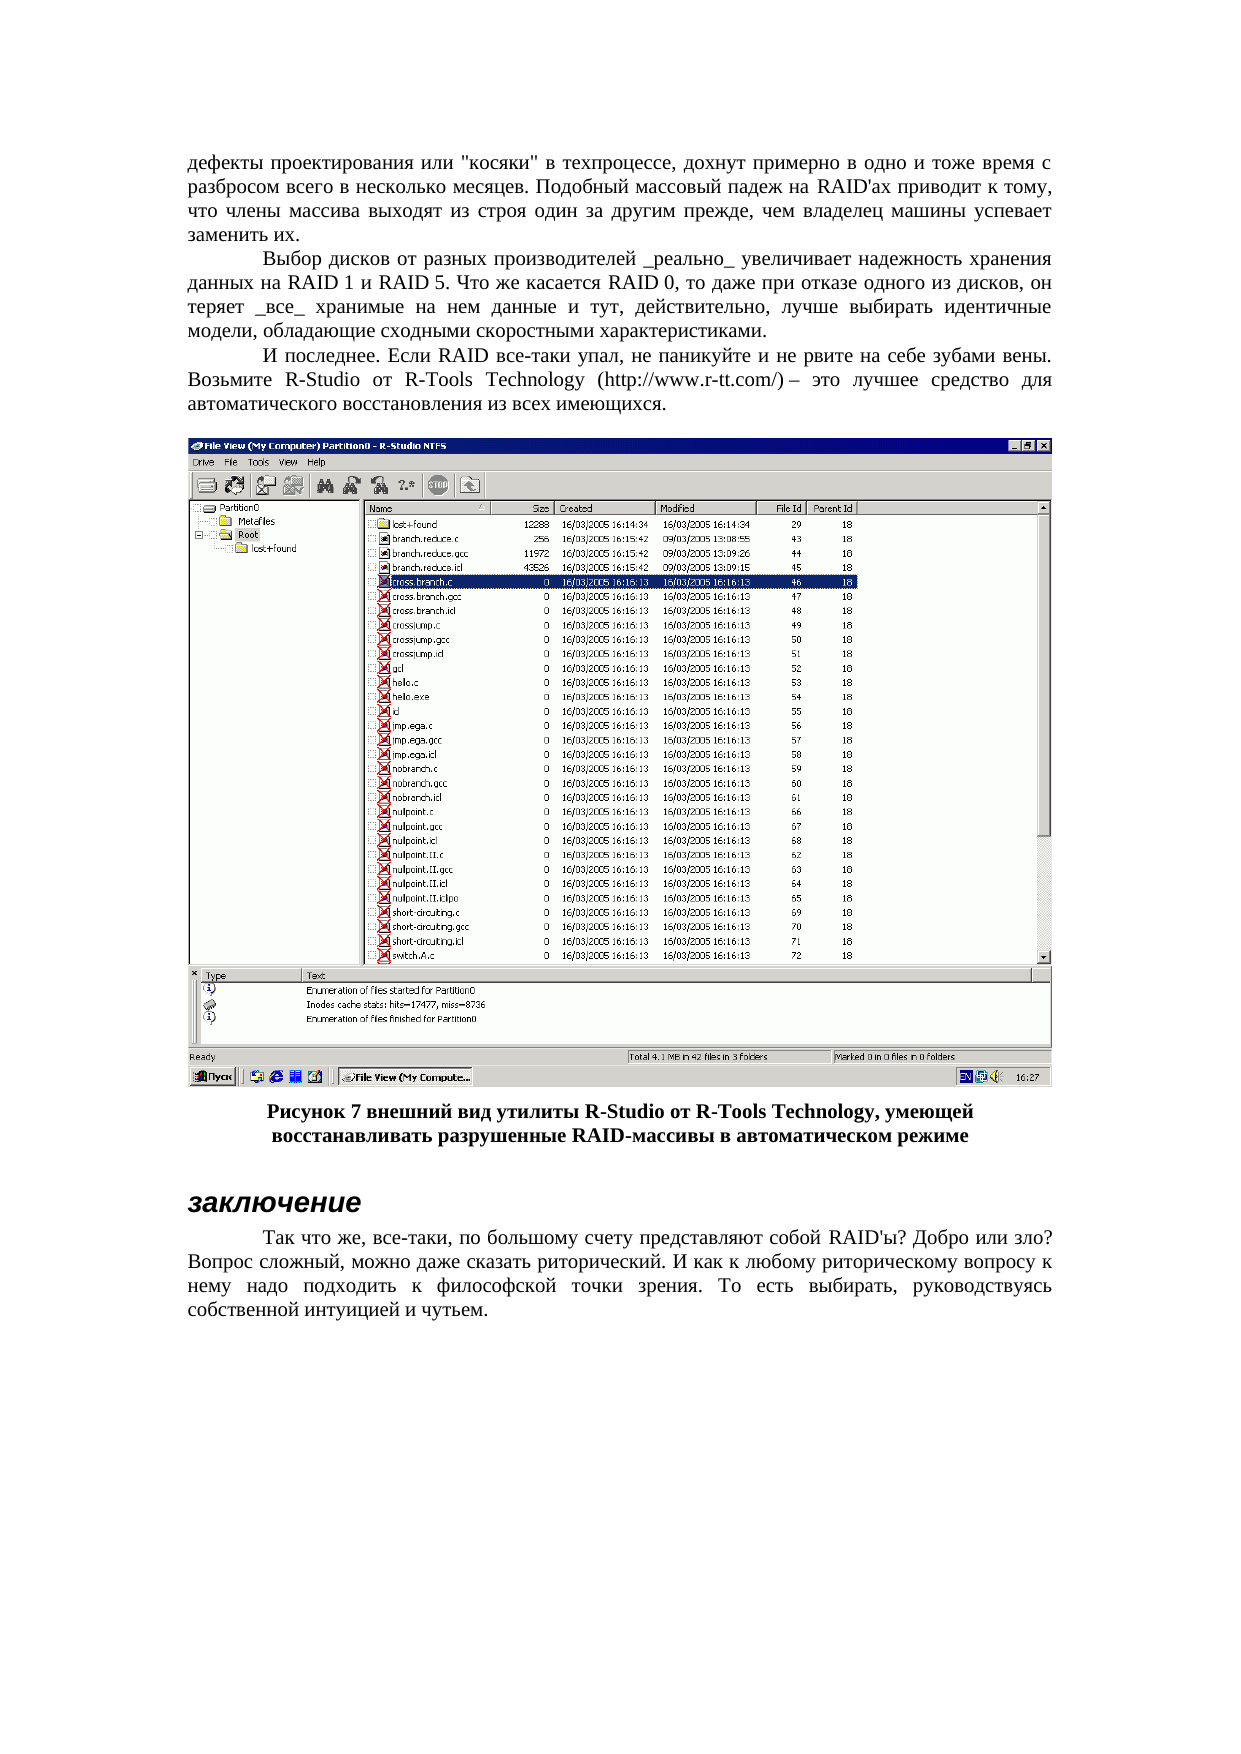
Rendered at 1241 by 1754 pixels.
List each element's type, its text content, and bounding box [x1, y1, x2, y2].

subtitle заключение [187, 1185, 1053, 1218]
picture [188, 438, 1052, 1087]
text дефекты проектирования или "косяки" в техпроцессе, дохнут примерно в одно и тоже время с разбросом всего в несколько месяцев. Подобный массовый падеж на RAID'ах приводит к тому, что члены массива выходят из строя один за другим прежде, чем владелец машины успевает заменить их. [187, 150, 1053, 246]
text Рисунок 7 внешний вид утилиты R-Studio от R-Tools Technology, умеющей восстанавливать разрушенные RAID-массивы в автоматическом режиме [187, 1099, 1053, 1147]
text Выбор дисков от разных производителей _реально_ увеличивает надежность хранения данных на RAID 1 и RAID 5. Что же касается RAID 0, то даже при отказе одного из дисков, он теряет _все_ хранимые на нем данные и тут, действительно, лучше выбирать идентичные модели, обладающие сходными скоростными характеристиками. [187, 246, 1053, 342]
text И последнее. Если RAID все-таки упал, не паникуйте и не рвите на себе зубами вены. Возьмите R-Studio от R-Tools Technology (http://www.r-tt.com/) – это лучшее средство для автоматического восстановления из всех имеющихся. [187, 342, 1053, 415]
text Так что же, все-таки, по большому счету представляют собой RAID'ы? Добро или зло? Вопрос сложный, можно даже сказать риторический. И как к любому риторическому вопросу к нему надо подходить к философской точки зрения. То есть выбирать, руководствуясь собственной интуицией и чутьем. [187, 1224, 1053, 1321]
